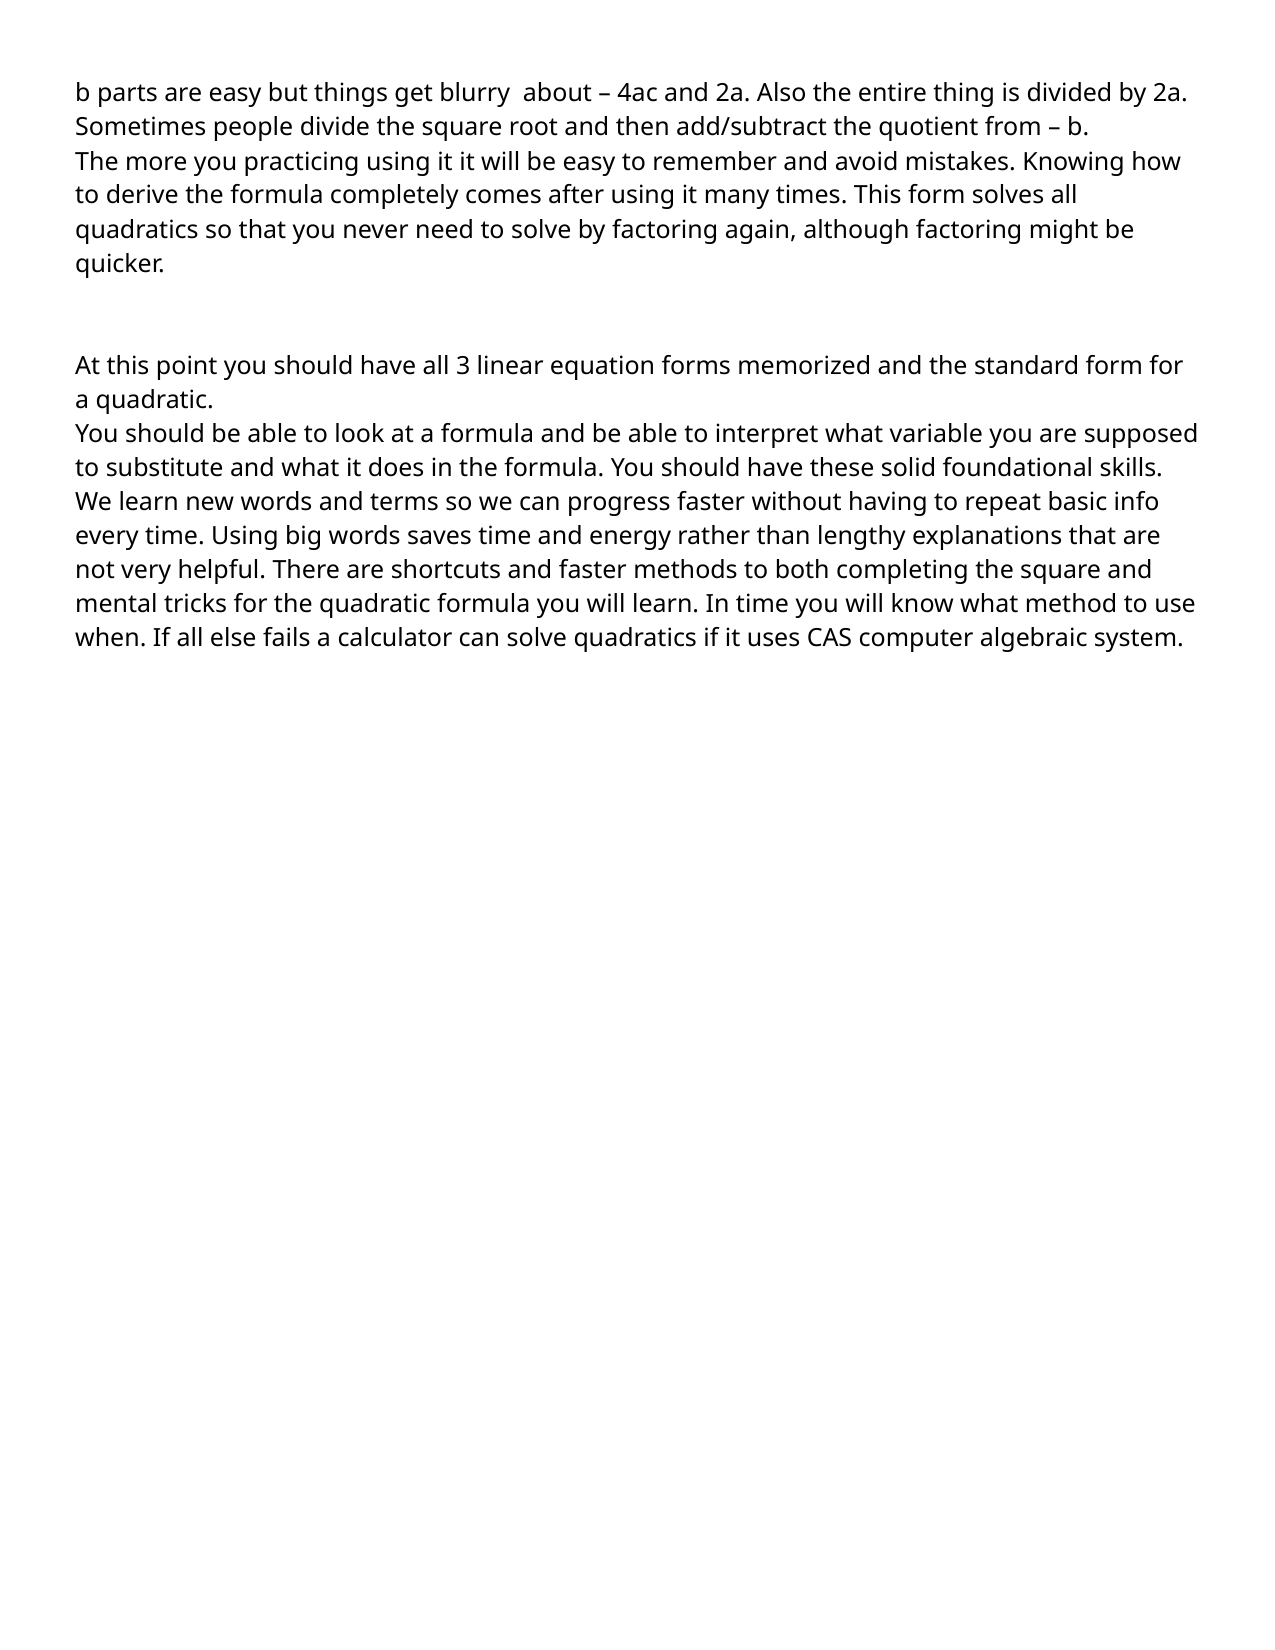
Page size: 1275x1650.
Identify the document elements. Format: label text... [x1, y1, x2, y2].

text At this point you should have all 3 linear equation forms memorized and the standard form for a quadratic. [75, 347, 1200, 416]
text b parts are easy but things get blurry about – 4ac and 2a. Also the entire thing is divided by 2a. Sometimes people divide the square root and then add/subtract the quotient from – b. [75, 75, 1200, 143]
text You should be able to look at a formula and be able to interpret what variable you are supposed to substitute and what it does in the formula. You should have these solid foundational skills. We learn new words and terms so we can progress faster without having to repeat basic info every time. Using big words saves time and energy rather than lengthy explanations that are not very helpful. There are shortcuts and faster methods to both completing the square and mental tricks for the quadratic formula you will learn. In time you will know what method to use when. If all else fails a calculator can solve quadratics if it uses CAS computer algebraic system. [75, 416, 1200, 654]
text The more you practicing using it it will be easy to remember and avoid mistakes. Knowing how to derive the formula completely comes after using it many times. This form solves all quadratics so that you never need to solve by factoring again, although factoring might be quicker. [75, 143, 1200, 279]
